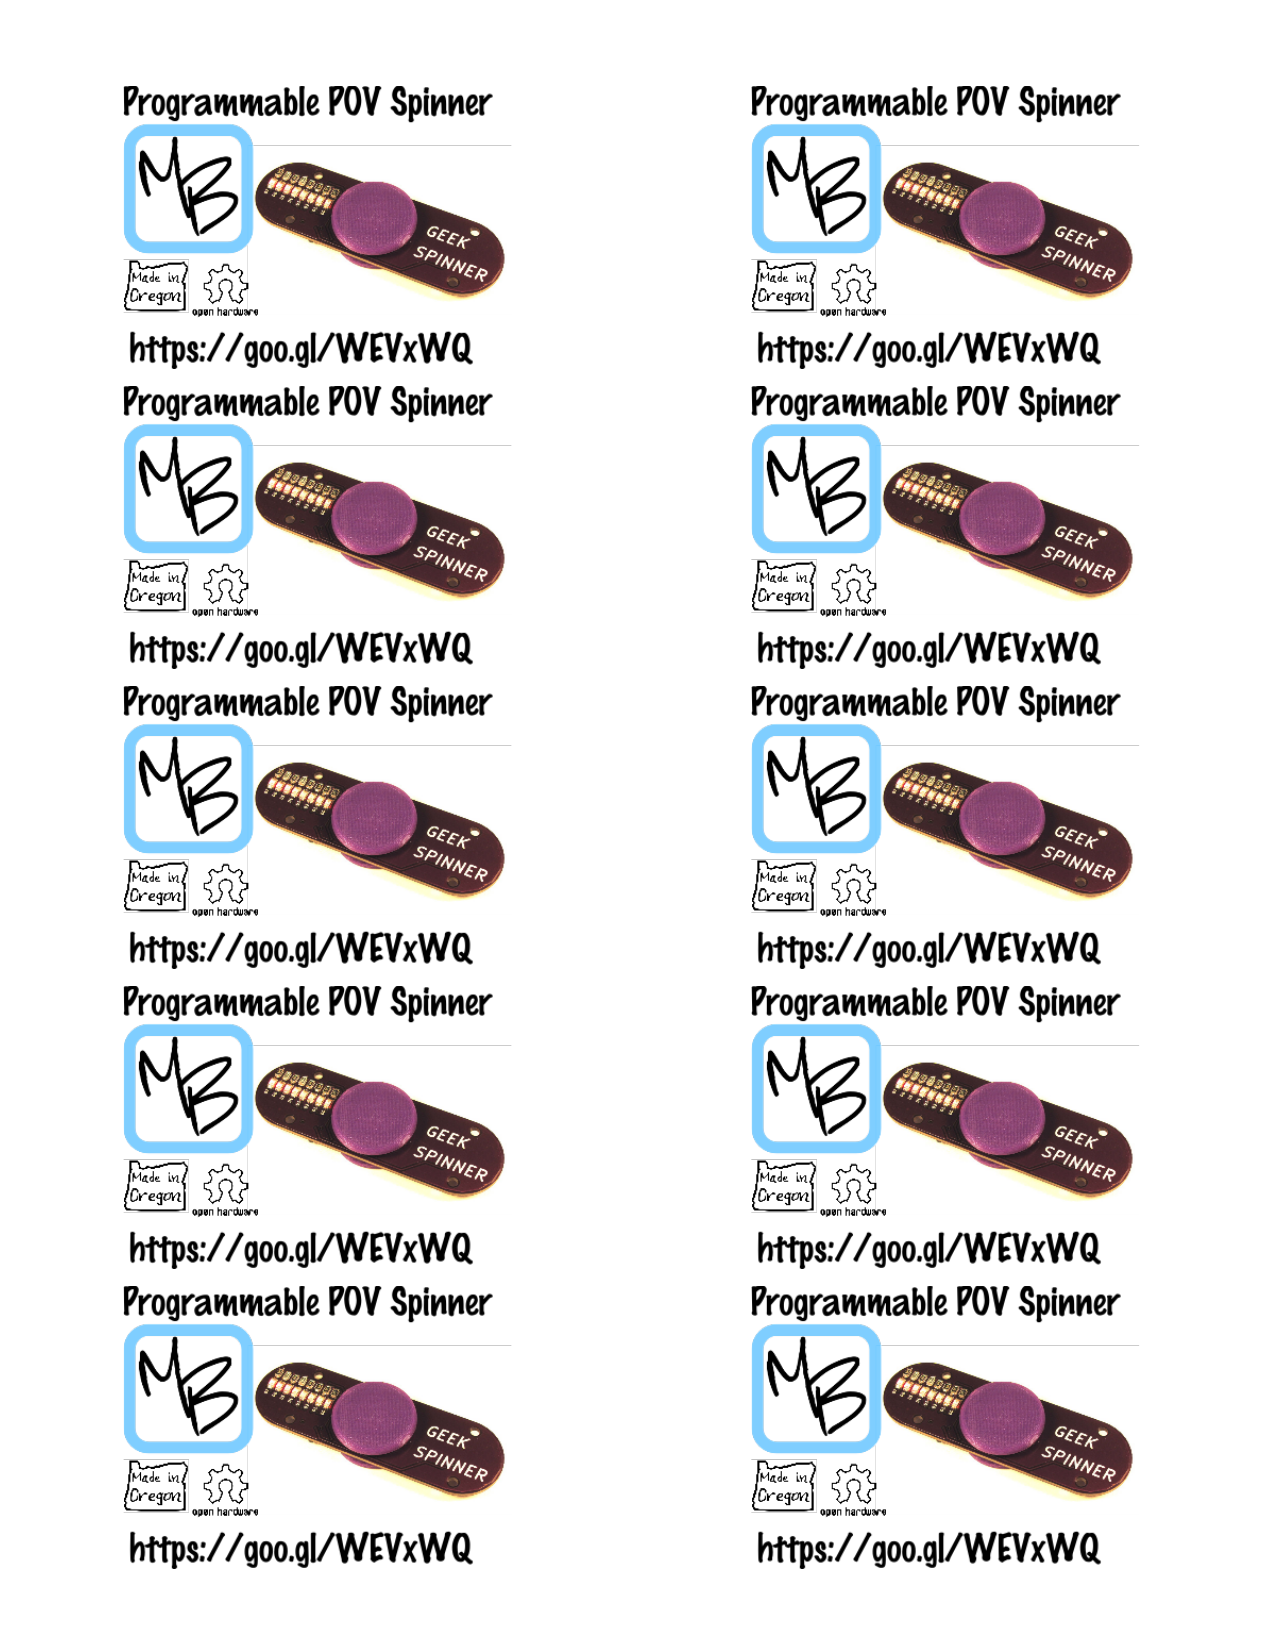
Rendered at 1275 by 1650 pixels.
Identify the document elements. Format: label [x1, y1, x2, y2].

picture [123, 986, 512, 1269]
picture [751, 686, 1140, 969]
picture [123, 1286, 512, 1569]
table_cell [19, 375, 618, 675]
table_header [19, 75, 618, 375]
picture [751, 86, 1140, 369]
picture [751, 986, 1140, 1269]
picture [751, 1286, 1140, 1569]
table_header [618, 75, 646, 1575]
picture [123, 686, 512, 969]
table_cell [19, 975, 618, 1275]
table_cell [646, 375, 1257, 675]
picture [123, 386, 512, 669]
table_cell [646, 675, 1257, 975]
picture [123, 86, 512, 369]
table_cell [19, 675, 618, 975]
table_cell [646, 1275, 1257, 1575]
table_header [646, 75, 1257, 375]
table_cell [19, 1275, 618, 1575]
table_cell [646, 975, 1257, 1275]
picture [751, 386, 1140, 669]
